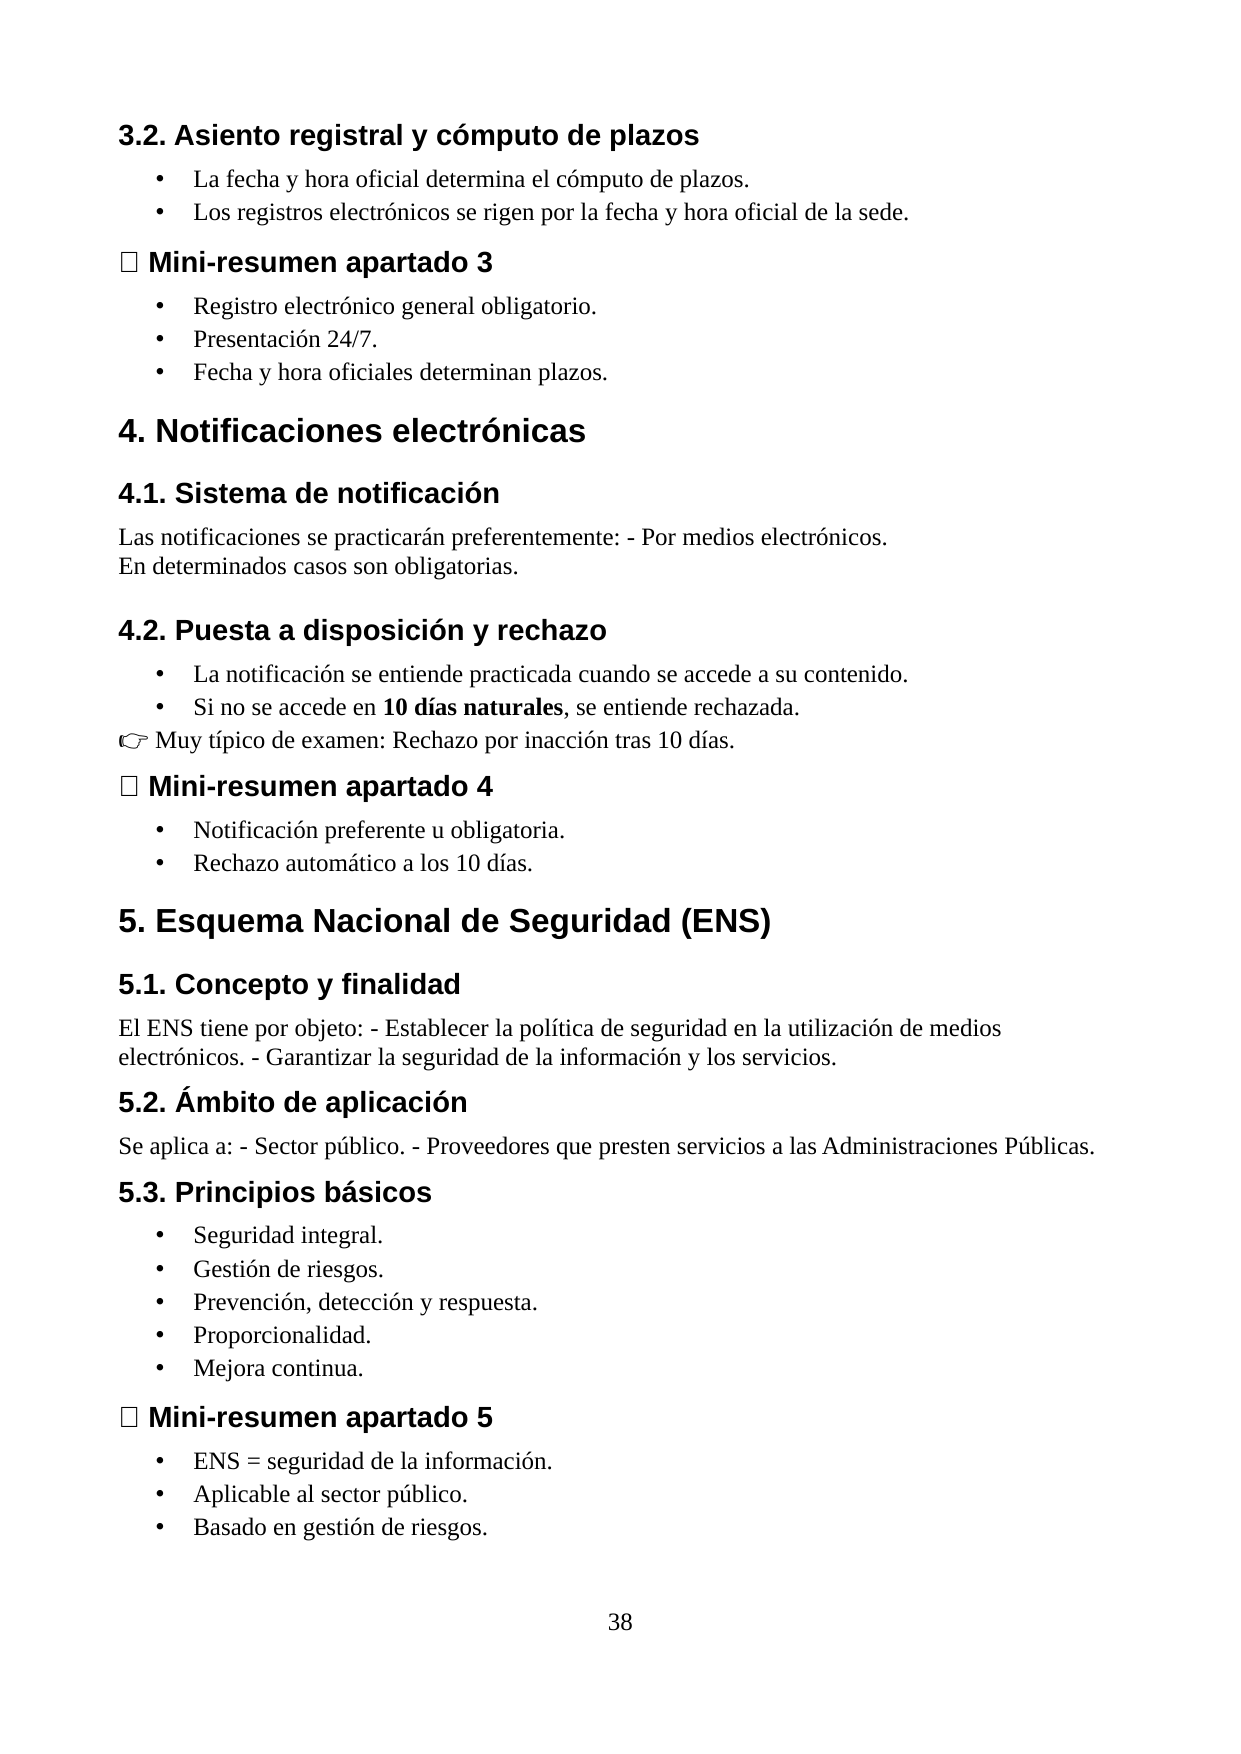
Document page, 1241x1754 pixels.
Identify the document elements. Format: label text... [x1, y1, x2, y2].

list Presentación 24/7. [156, 324, 1122, 353]
list La notificación se entiende practicada cuando se accede a su contenido. [156, 659, 1122, 688]
subtitle 🧠 Mini-resumen apartado 5 [118, 1400, 1122, 1434]
list Prevención, detección y respuesta. [156, 1287, 1122, 1315]
list Los registros electrónicos se rigen por la fecha y hora oficial de la sede. [156, 197, 1122, 226]
list Mejora continua. [156, 1353, 1122, 1381]
list Registro electrónico general obligatorio. [156, 291, 1122, 319]
text Se aplica a: - Sector público. - Proveedores que presten servicios a las Administraciones Públicas. [118, 1131, 1122, 1160]
subtitle 5. Esquema Nacional de Seguridad (ENS) [118, 902, 1122, 940]
text En determinados casos son obligatorias. [118, 551, 1122, 580]
subtitle 5.3. Principios básicos [118, 1174, 1122, 1208]
subtitle 5.1. Concepto y finalidad [118, 967, 1122, 1001]
list Seguridad integral. [156, 1221, 1122, 1249]
subtitle 3.2. Asiento registral y cómputo de plazos [118, 118, 1122, 152]
list ENS = seguridad de la información. [156, 1446, 1122, 1475]
list Gestión de riesgos. [156, 1254, 1122, 1282]
text Las notificaciones se practicarán preferentemente: - Por medios electrónicos. [118, 522, 1122, 551]
list Fecha y hora oficiales determinan plazos. [156, 357, 1122, 386]
subtitle 5.2. Ámbito de aplicación [118, 1085, 1122, 1119]
list Notificación preferente u obligatoria. [156, 815, 1122, 843]
text 👉 Muy típico de examen: Rechazo por inacción tras 10 días. [118, 725, 1122, 754]
text El ENS tiene por objeto: - Establecer la política de seguridad en la utilización de medios electrónicos. - Garantizar la seguridad de la información y los servicios. [118, 1013, 1122, 1071]
subtitle 4.1. Sistema de notificación [118, 476, 1122, 510]
subtitle 🧠 Mini-resumen apartado 3 [118, 245, 1122, 278]
list Aplicable al sector público. [156, 1479, 1122, 1508]
subtitle 🧠 Mini-resumen apartado 4 [118, 769, 1122, 802]
list Basado en gestión de riesgos. [156, 1512, 1122, 1541]
list La fecha y hora oficial determina el cómputo de plazos. [156, 164, 1122, 193]
list Rechazo automático a los 10 días. [156, 848, 1122, 876]
list Proporcionalidad. [156, 1320, 1122, 1348]
list Si no se accede en 10 días naturales, se entiende rechazada. [156, 692, 1122, 721]
subtitle 4. Notificaciones electrónicas [118, 411, 1122, 449]
subtitle 4.2. Puesta a disposición y rechazo [118, 613, 1122, 647]
